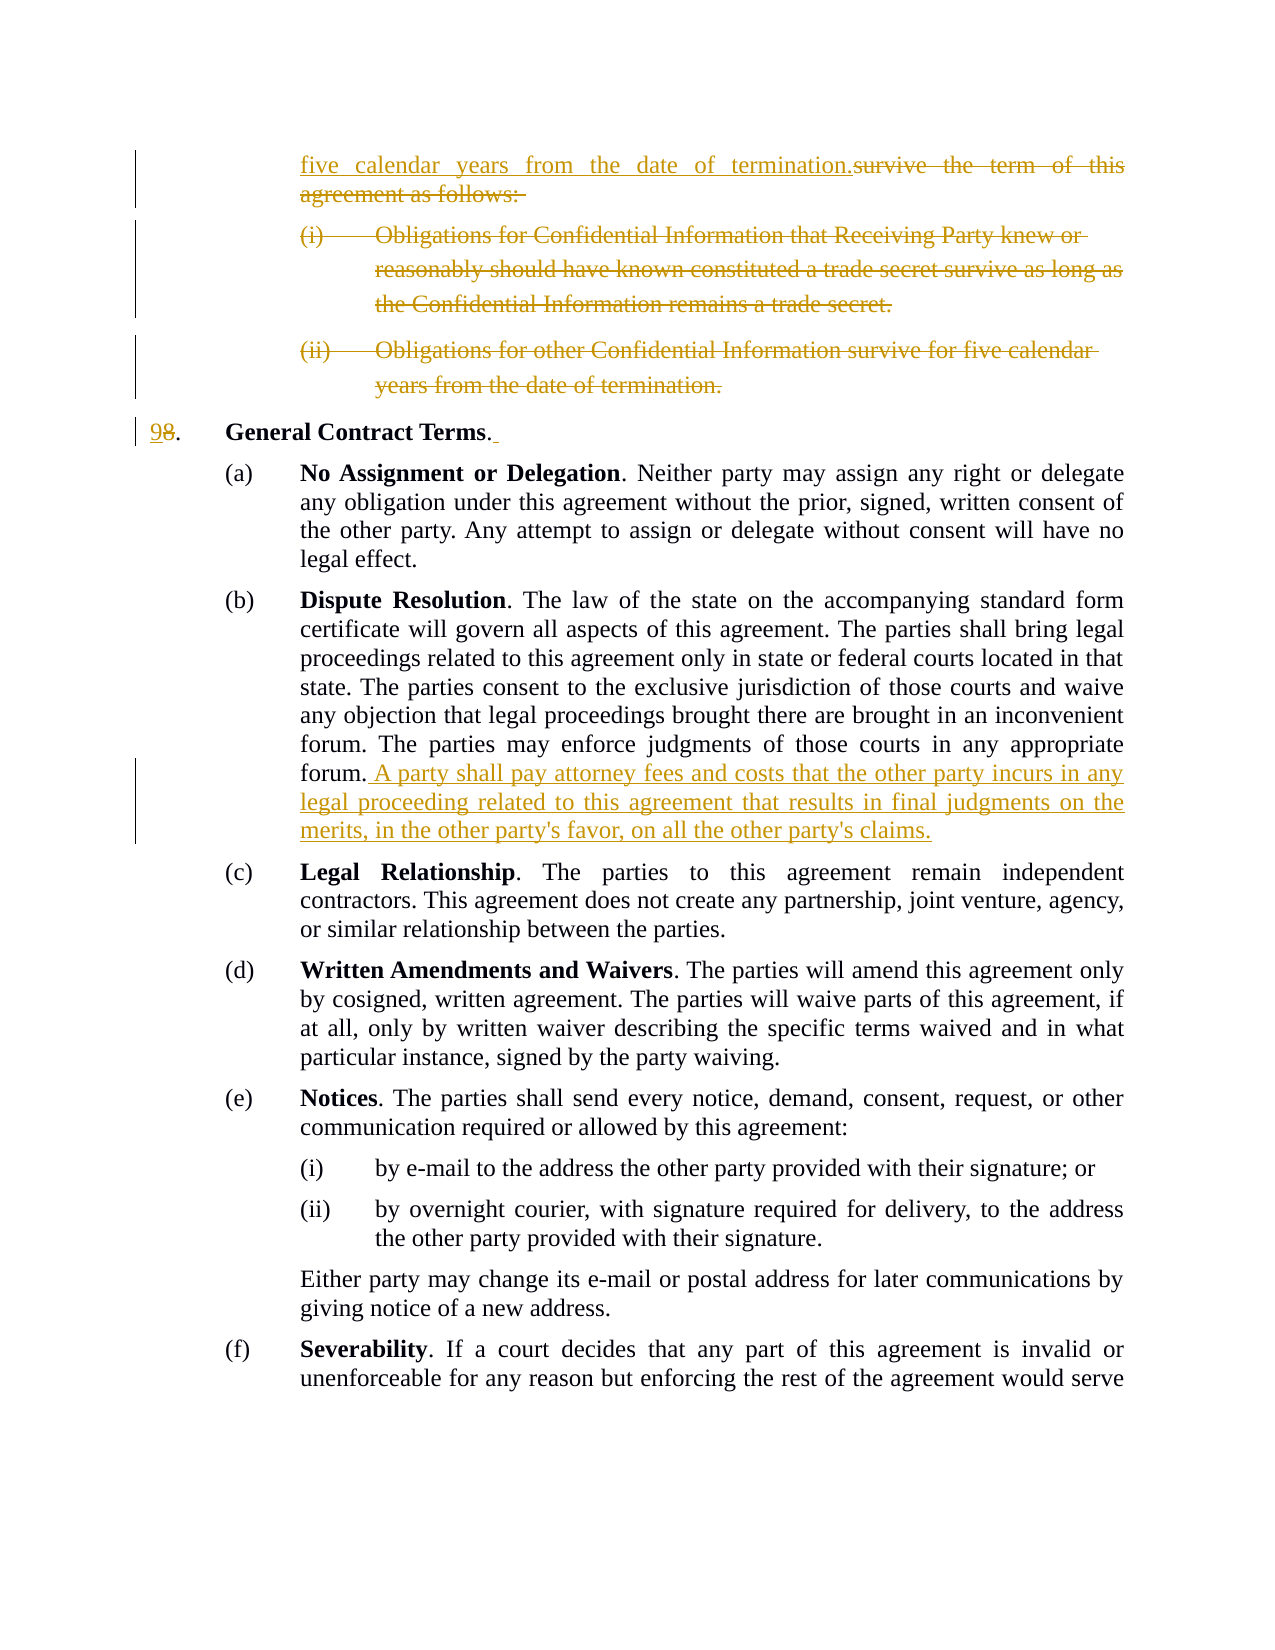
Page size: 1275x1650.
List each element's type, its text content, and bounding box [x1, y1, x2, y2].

text (i) by e-mail to the address the other party provided with their signature; or [300, 1153, 1125, 1182]
text (ii) by overnight courier, with signature required for delivery, to the address the other party provided with their signature. [300, 1194, 1125, 1252]
text (c) Legal Relationship. The parties to this agreement remain independent contractors. This agreement does not create any partnership, joint venture, agency, or similar relationship between the parties. [225, 857, 1125, 943]
text (f) Severability. If a court decides that any part of this agreement is invalid or unenforceable for any reason but enforcing the rest of the agreement would serve [225, 1334, 1125, 1392]
text (e) Notices. The parties shall send every notice, demand, consent, request, or other communication required or allowed by this agreement: [225, 1083, 1125, 1141]
text (c) Survival. Obligations under Section 4 (Confidentiality Obligations) survive the term of this agreement for Confidential Information disclosed during the term for five calendar years from the date of termination. [225, 150, 1125, 207]
text (a) No Assignment or Delegation. Neither party may assign any right or delegate any obligation under this agreement without the prior, signed, written consent of the other party. Any attempt to assign or delegate without consent will have no legal effect. [225, 458, 1125, 573]
text Either party may change its e-mail or postal address for later communications by giving notice of a new address. [300, 1264, 1125, 1322]
text (d) Written Amendments and Waivers. The parties will amend this agreement only by cosigned, written agreement. The parties will waive parts of this agreement, if at all, only by written waiver describing the specific terms waived and in what particular instance, signed by the party waiving. [225, 956, 1125, 1071]
text (b) Dispute Resolution. The law of the state on the accompanying standard form certificate will govern all aspects of this agreement. The parties shall bring legal proceedings related to this agreement only in state or federal courts located in that state. The parties consent to the exclusive jurisdiction of those courts and waive any objection that legal proceedings brought there are brought in an inconvenient forum. The parties may enforce judgments of those courts in any appropriate forum. A party shall pay attorney fees and costs that the other party incurs in any legal proceeding related to this agreement that results in final judgments on the merits, in the other party's favor, on all the other party's claims. [225, 586, 1125, 844]
text 9. General Contract Terms. [300, 220, 1125, 318]
